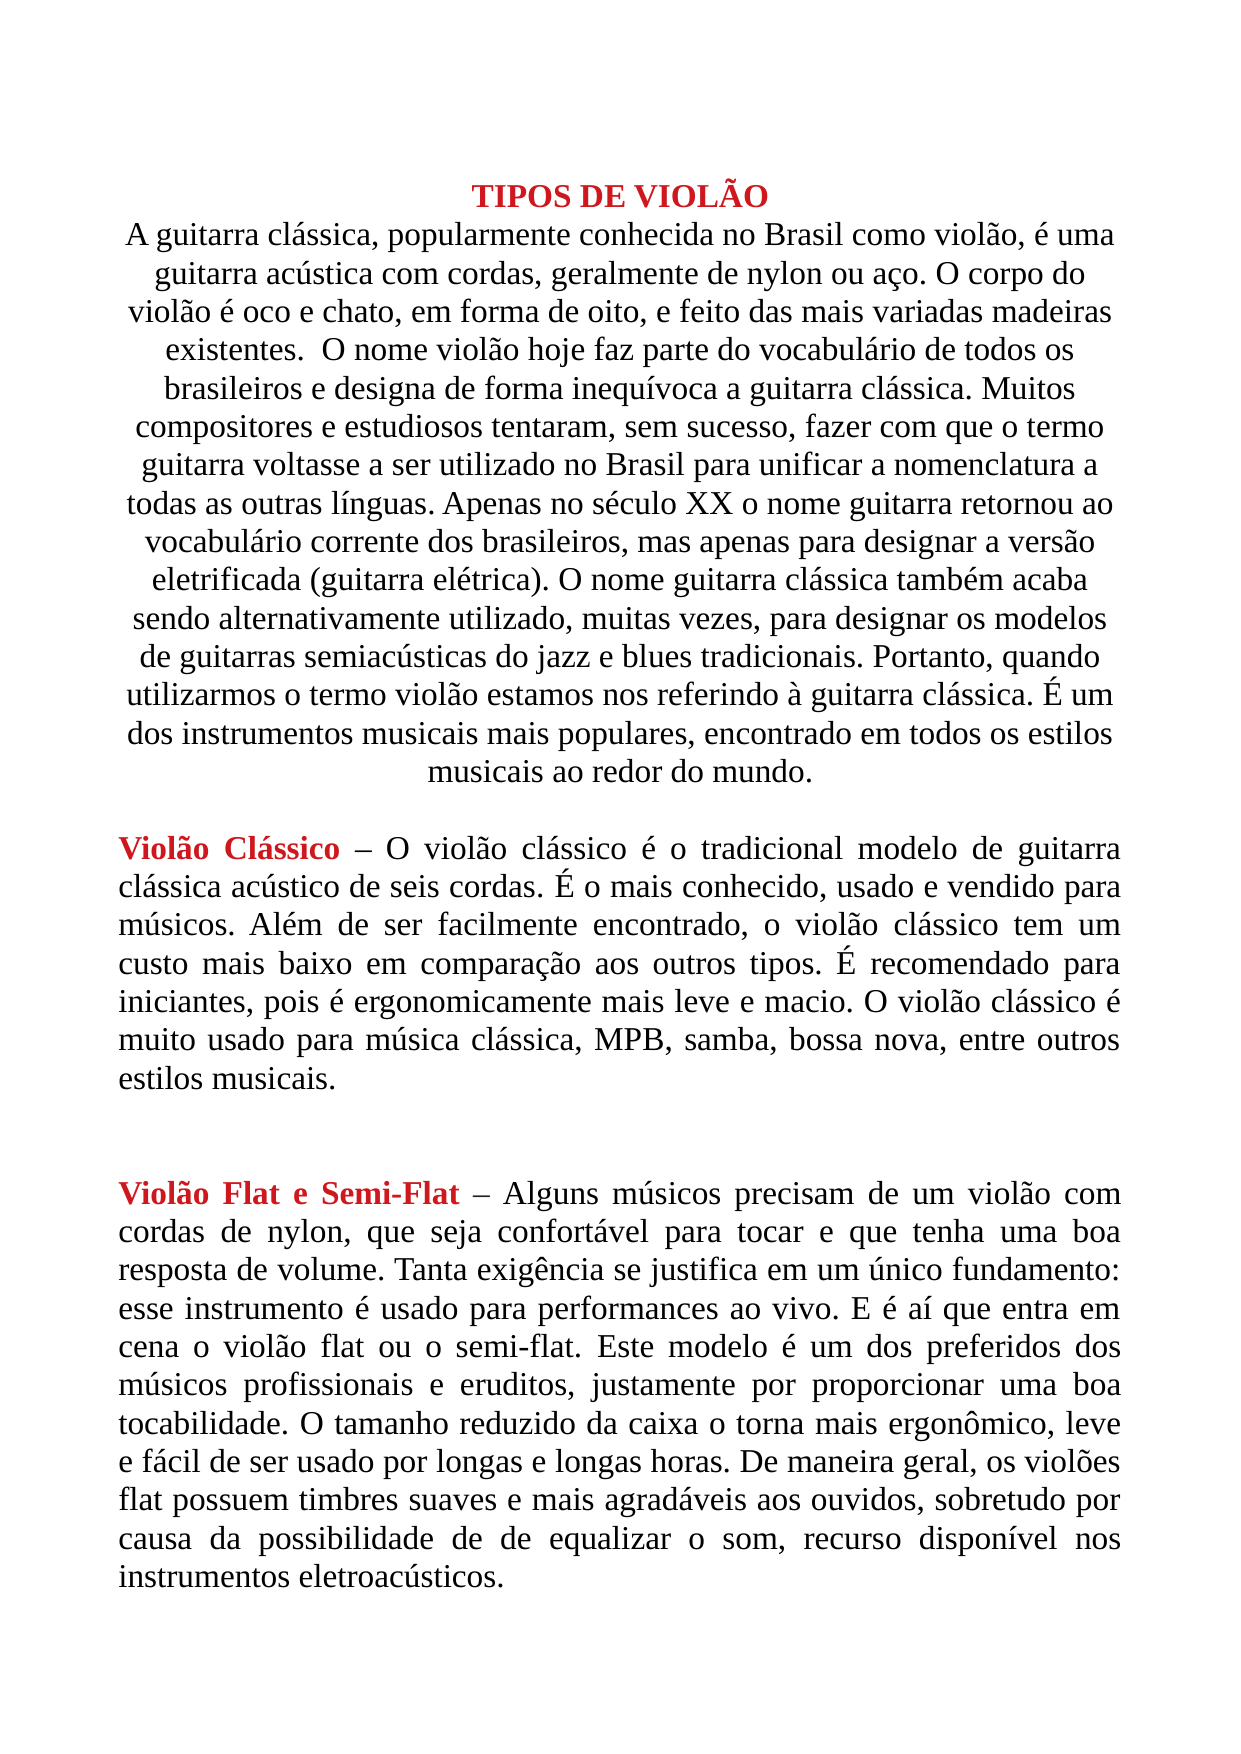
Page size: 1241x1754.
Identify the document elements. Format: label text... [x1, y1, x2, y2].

text TIPOS DE VIOLÃO [118, 176, 1122, 215]
text Violão Clássico – O violão clássico é o tradicional modelo de guitarra clássica acústico de seis cordas. É o mais conhecido, usado e vendido para músicos. Além de ser facilmente encontrado, o violão clássico tem um custo mais baixo em comparação aos outros tipos. É recomendado para iniciantes, pois é ergonomicamente mais leve e macio. O violão clássico é muito usado para música clássica, MPB, samba, bossa nova, entre outros estilos musicais. [118, 828, 1122, 1096]
text Violão Flat e Semi-Flat – Alguns músicos precisam de um violão com cordas de nylon, que seja confortável para tocar e que tenha uma boa resposta de volume. Tanta exigência se justifica em um único fundamento: esse instrumento é usado para performances ao vivo. E é aí que entra em cena o violão flat ou o semi-flat. Este modelo é um dos preferidos dos músicos profissionais e eruditos, justamente por proporcionar uma boa tocabilidade. O tamanho reduzido da caixa o torna mais ergonômico, leve e fácil de ser usado por longas e longas horas. De maneira geral, os violões flat possuem timbres suaves e mais agradáveis aos ouvidos, sobretudo por causa da possibilidade de de equalizar o som, recurso disponível nos instrumentos eletroacústicos. [118, 1173, 1122, 1595]
text A guitarra clássica, popularmente conhecida no Brasil como violão, é uma guitarra acústica com cordas, geralmente de nylon ou aço. O corpo do violão é oco e chato, em forma de oito, e feito das mais variadas madeiras existentes. O nome violão hoje faz parte do vocabulário de todos os brasileiros e designa de forma inequívoca a guitarra clássica. Muitos compositores e estudiosos tentaram, sem sucesso, fazer com que o termo guitarra voltasse a ser utilizado no Brasil para unificar a nomenclatura a todas as outras línguas. Apenas no século XX o nome guitarra retornou ao vocabulário corrente dos brasileiros, mas apenas para designar a versão eletrificada (guitarra elétrica). O nome guitarra clássica também acaba sendo alternativamente utilizado, muitas vezes, para designar os modelos de guitarras semiacústicas do jazz e blues tradicionais. Portanto, quando utilizarmos o termo violão estamos nos referindo à guitarra clássica. É um dos instrumentos musicais mais populares, encontrado em todos os estilos musicais ao redor do mundo. [118, 215, 1122, 790]
